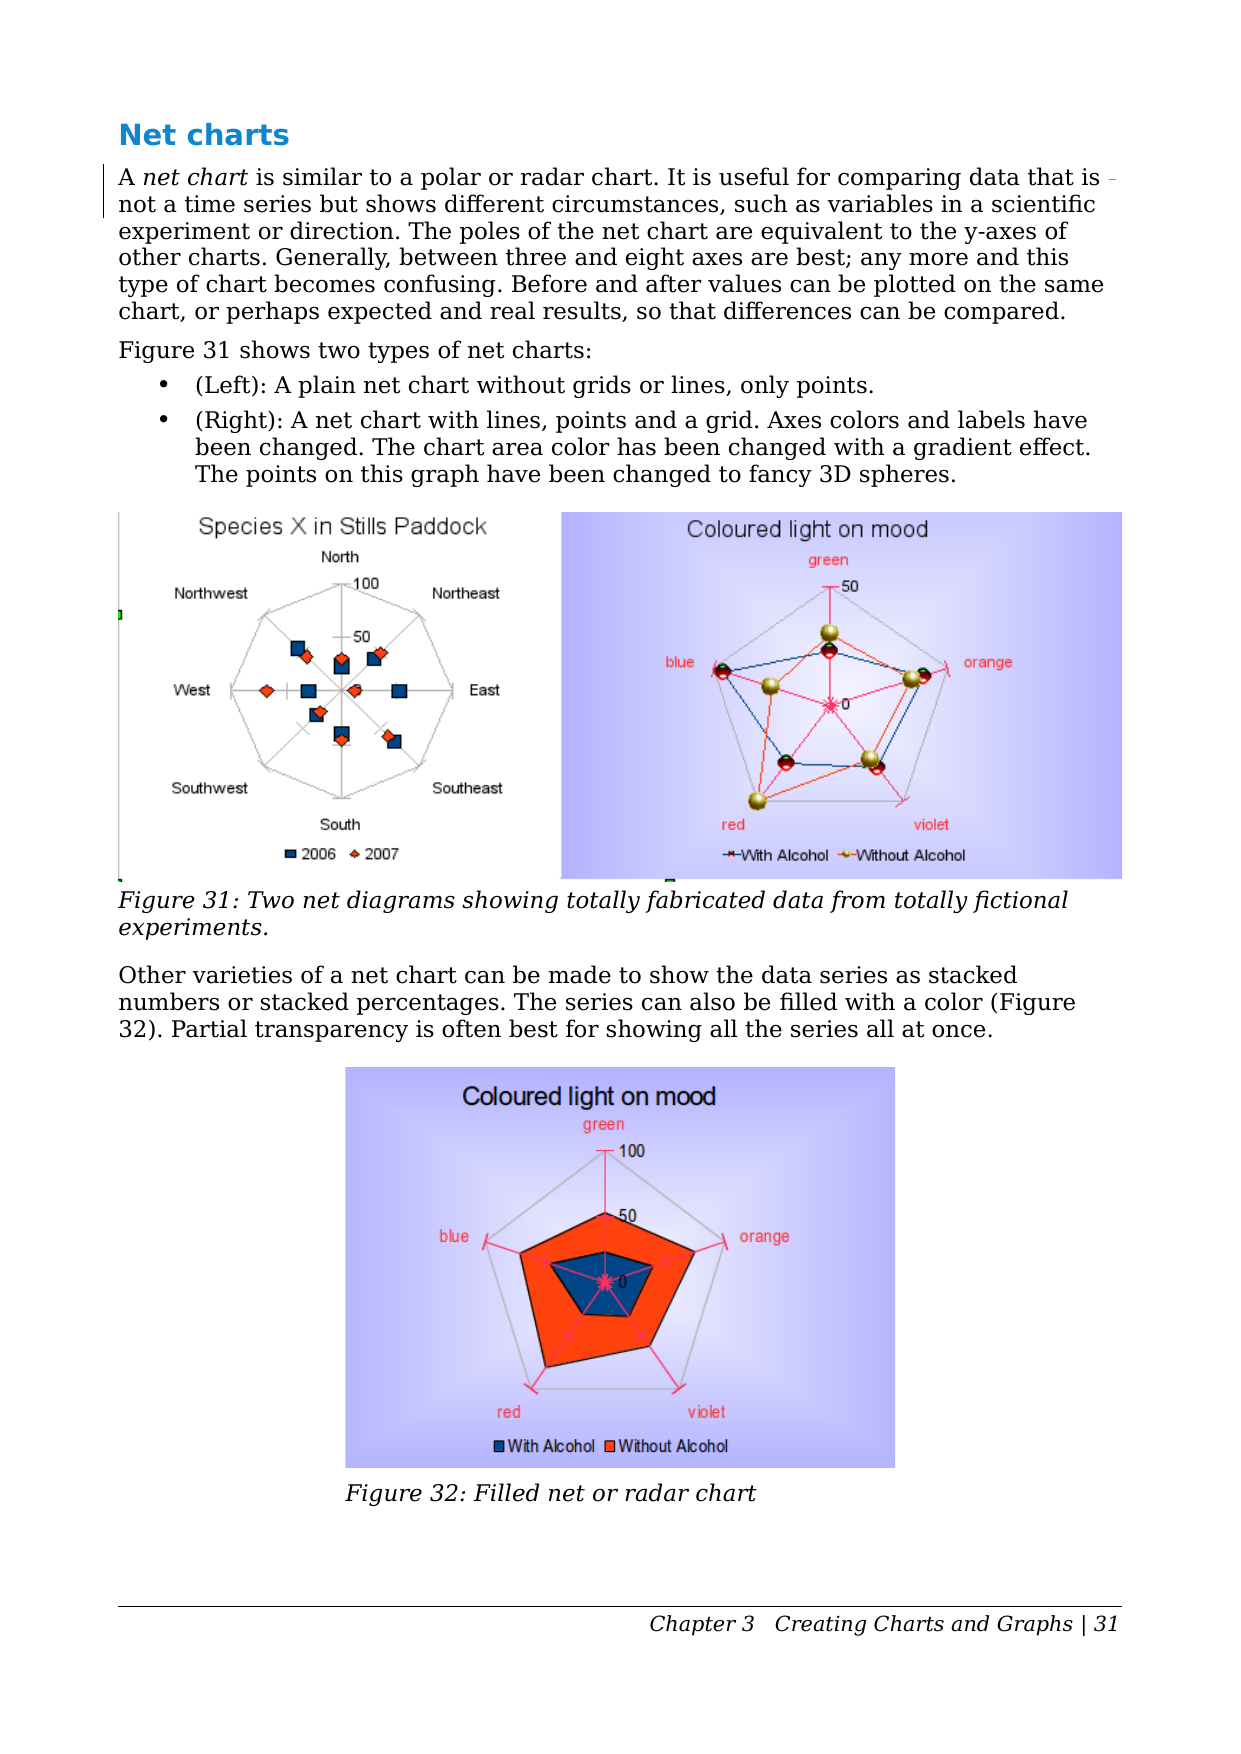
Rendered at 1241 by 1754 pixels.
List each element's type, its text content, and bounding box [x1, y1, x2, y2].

list Figure 31 shows two types of net charts: [118, 337, 1122, 364]
text Figure 32: Filled net or radar chart [345, 1480, 895, 1507]
picture [118, 512, 1123, 882]
list (Left): A plain net chart without grids or lines, only points. [156, 370, 1122, 399]
subtitle Net charts [118, 118, 1122, 152]
text Other varieties of a net chart can be made to show the data series as stacked numbers or stacked percentages. The series can also be filled with a color (Figure 32). Partial transparency is often best for showing all the series all at once. [118, 963, 1122, 1043]
picture [345, 1067, 896, 1468]
text A net chart is similar to a polar or radar chart. It is useful for comparing data that is not a time series but shows different circumstances, such as variables in a scientific experiment or direction. The poles of the net chart are equivalent to the y-axes of other charts. Generally, between three and eight axes are best; any more and this type of chart becomes confusing. Before and after values can be plotted on the same chart, or perhaps expected and real results, so that differences can be compared. [118, 164, 1122, 324]
text Figure 31: Two net diagrams showing totally fabricated data from totally fictional experiments. [118, 888, 1122, 941]
list (Right): A net chart with lines, points and a grid. Axes colors and labels have been changed. The chart area color has been changed with a gradient effect. The points on this graph have been changed to fancy 3D spheres. [156, 405, 1122, 488]
